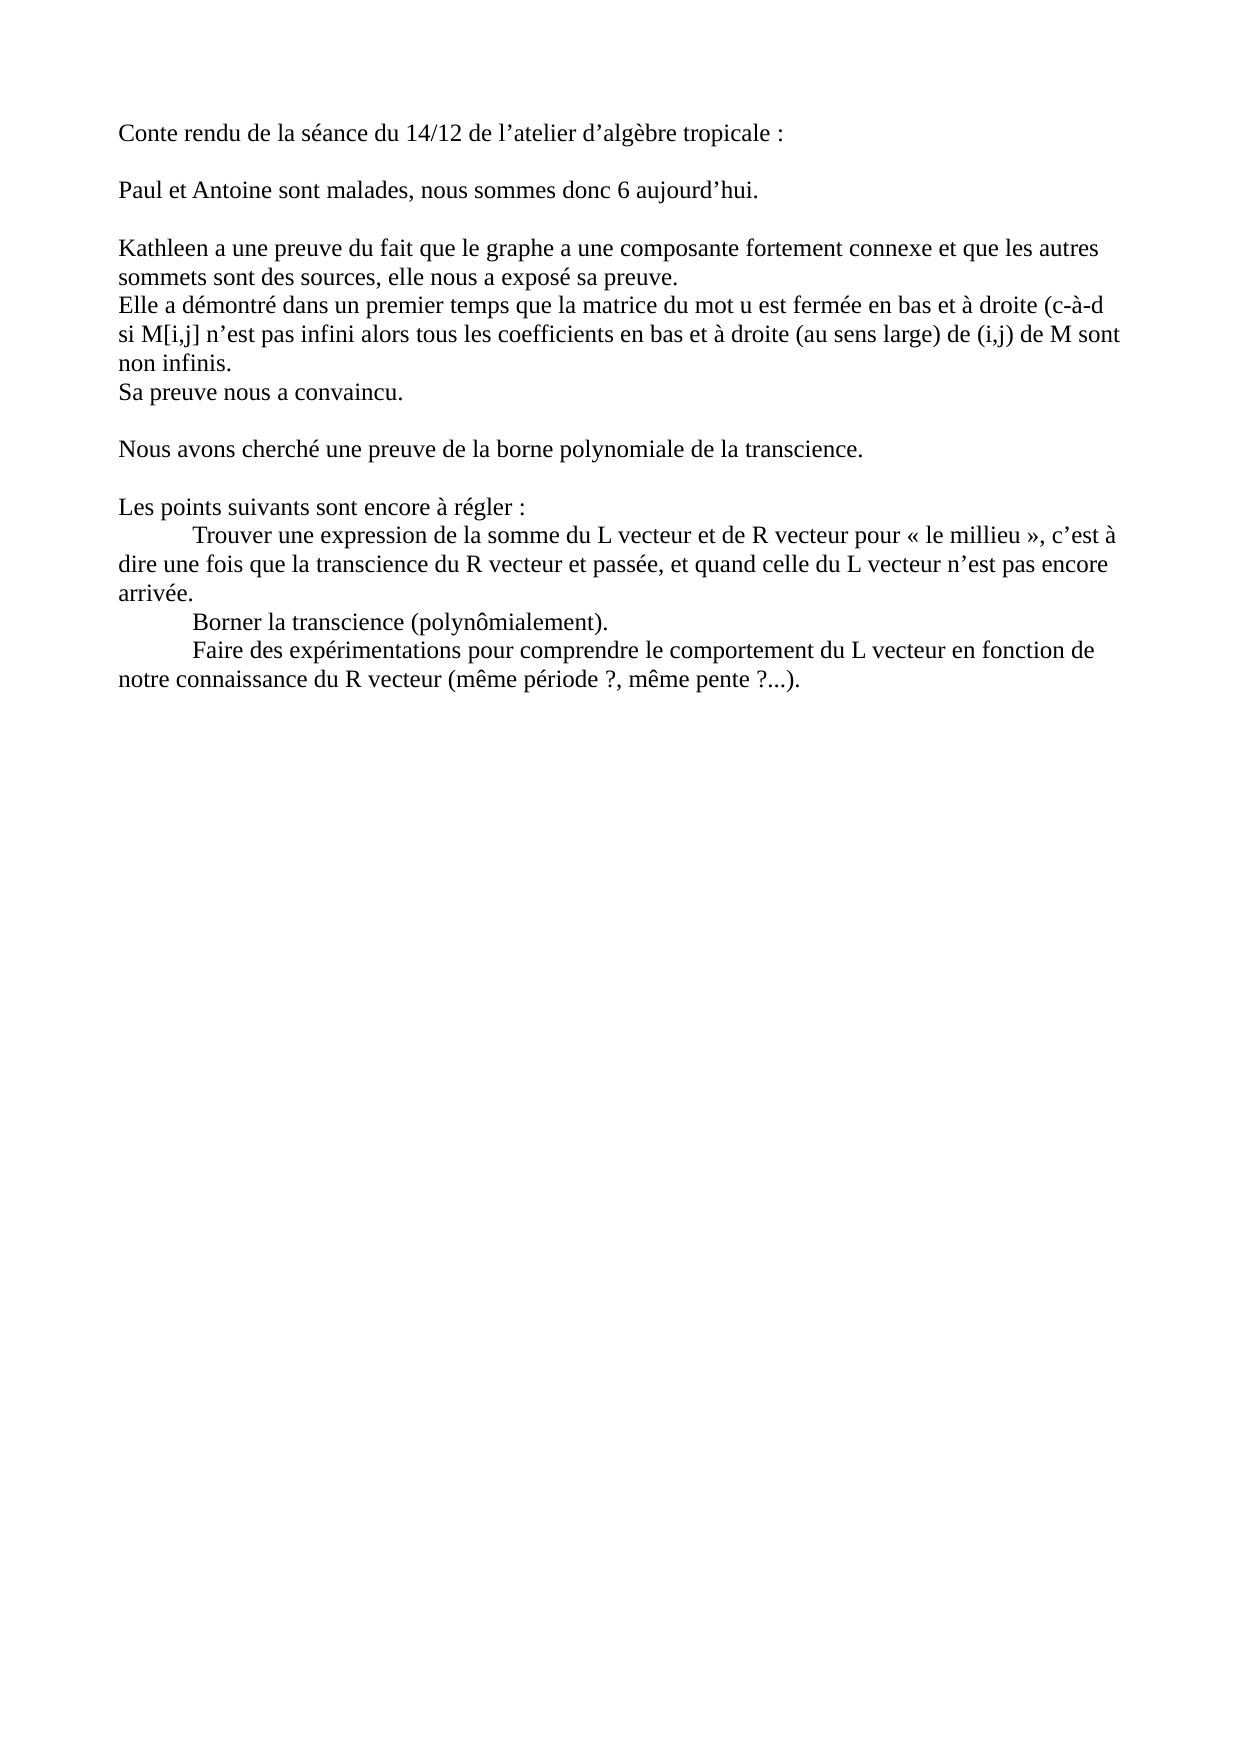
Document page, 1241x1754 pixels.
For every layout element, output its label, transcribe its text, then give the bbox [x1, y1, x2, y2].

text Kathleen a une preuve du fait que le graphe a une composante fortement connexe et que les autres sommets sont des sources, elle nous a exposé sa preuve. [118, 233, 1122, 291]
text Sa preuve nous a convaincu. [118, 377, 1122, 406]
text Paul et Antoine sont malades, nous sommes donc 6 aujourd’hui. [118, 176, 1122, 204]
text Faire des expérimentations pour comprendre le comportement du L vecteur en fonction de notre connaissance du R vecteur (même période ?, même pente ?...). [118, 636, 1122, 693]
text Conte rendu de la séance du 14/12 de l’atelier d’algèbre tropicale : [118, 118, 1122, 147]
text Trouver une expression de la somme du L vecteur et de R vecteur pour « le millieu », c’est à dire une fois que la transcience du R vecteur et passée, et quand celle du L vecteur n’est pas encore arrivée. [118, 521, 1122, 607]
text Elle a démontré dans un premier temps que la matrice du mot u est fermée en bas et à droite (c-à-d si M[i,j] n’est pas infini alors tous les coefficients en bas et à droite (au sens large) de (i,j) de M sont non infinis. [118, 291, 1122, 377]
text Nous avons cherché une preuve de la borne polynomiale de la transcience. [118, 434, 1122, 463]
text Les points suivants sont encore à régler : [118, 492, 1122, 521]
text Borner la transcience (polynômialement). [118, 607, 1122, 636]
